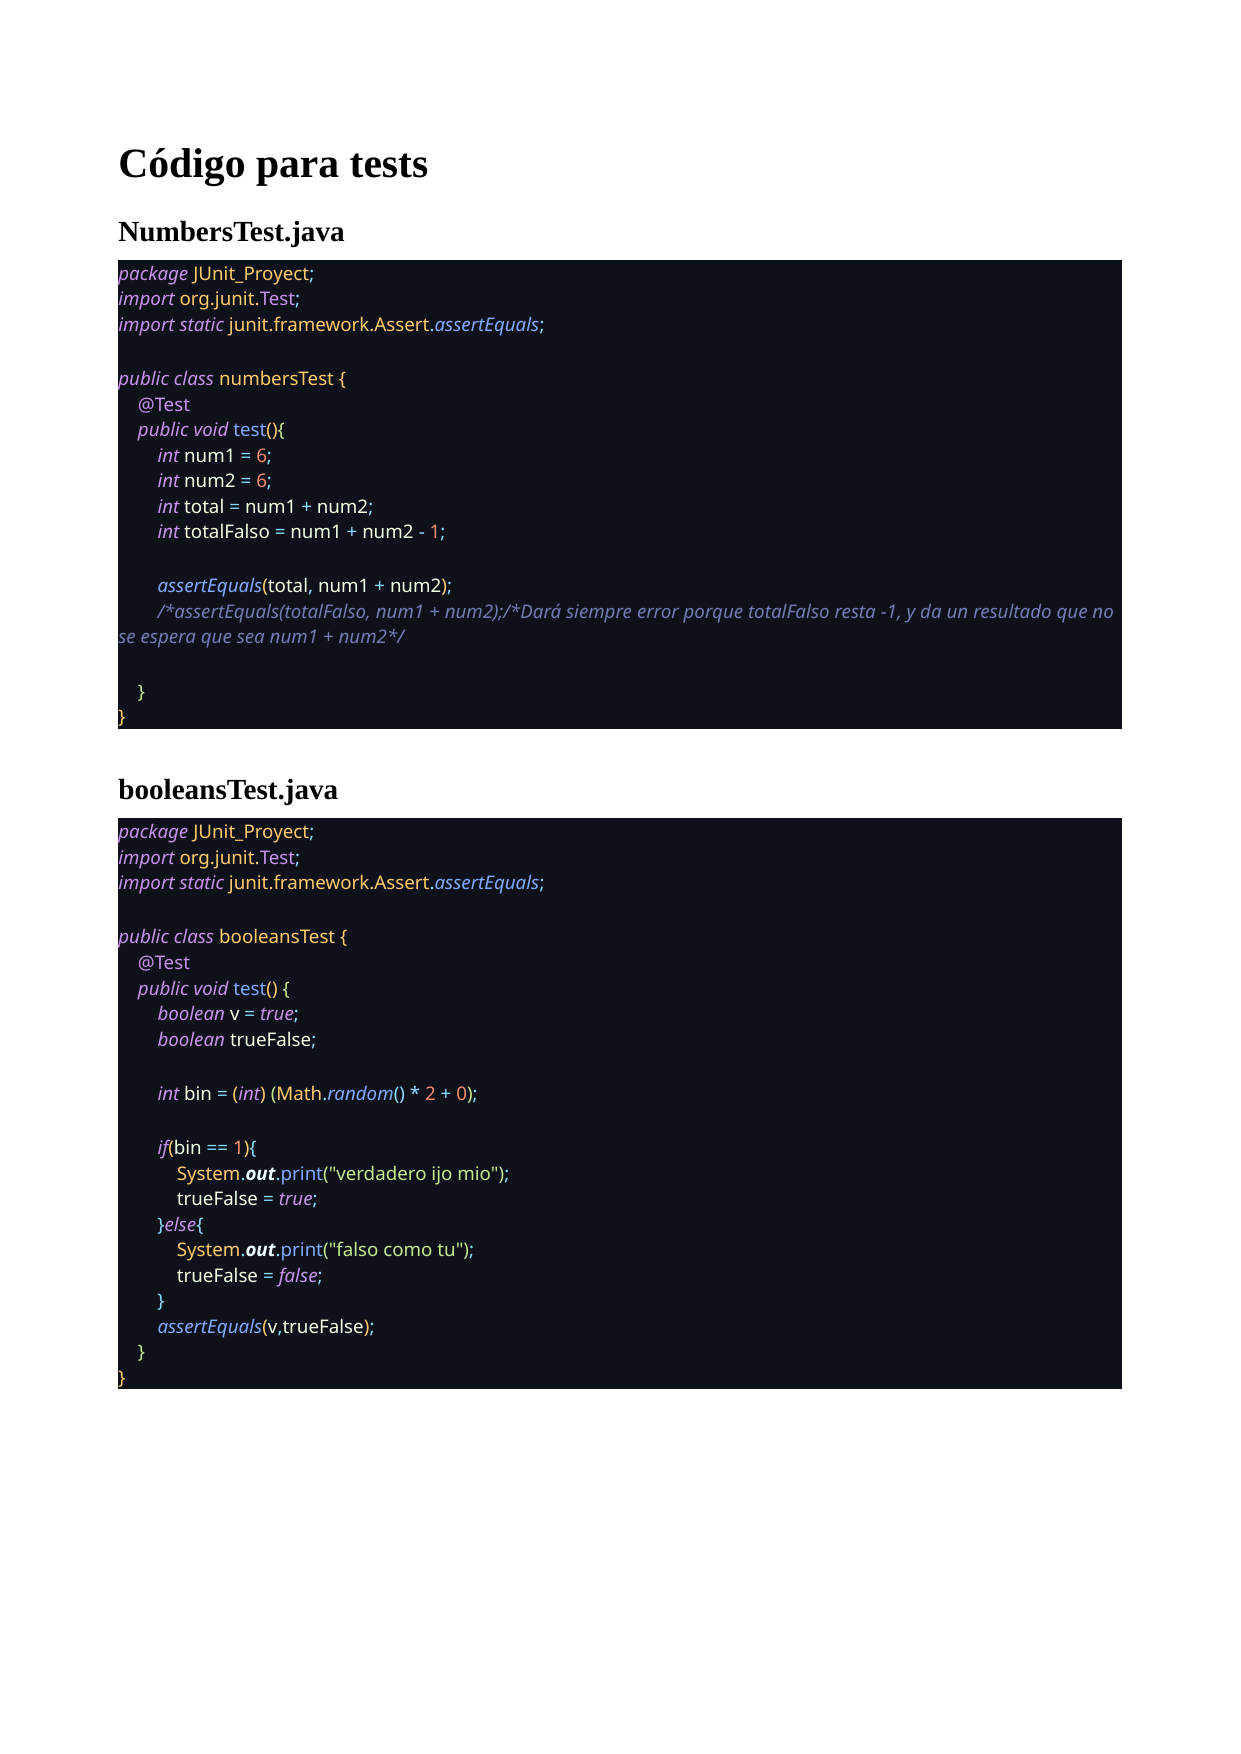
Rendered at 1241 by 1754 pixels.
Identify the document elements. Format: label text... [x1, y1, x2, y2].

subtitle NumbersTest.java [118, 214, 1122, 247]
subtitle booleansTest.java [118, 772, 1122, 806]
subtitle Código para tests [118, 139, 1122, 187]
text package JUnit_Proyect; import org.junit.Test; import static junit.framework.Assert.assertEquals; public class numbersTest { @Test public void test(){ int num1 = 6; int num2 = 6; int total = num1 + num2; int totalFalso = num1 + num2 - 1; assertEquals(total, num1 + num2); /*assertEquals(totalFalso, num1 + num2);/*Dará siempre error porque totalFalso resta -1, y da un resultado que no se espera que sea num1 + num2*/ } } [118, 260, 1122, 729]
text package JUnit_Proyect; import org.junit.Test; import static junit.framework.Assert.assertEquals; public class booleansTest { @Test public void test() { boolean v = true; boolean trueFalse; int bin = (int) (Math.random() * 2 + 0); if(bin == 1){ System.out.print("verdadero ijo mio"); trueFalse = true; }else{ System.out.print("falso como tu"); trueFalse = false; } assertEquals(v,trueFalse); } } [118, 818, 1122, 1389]
